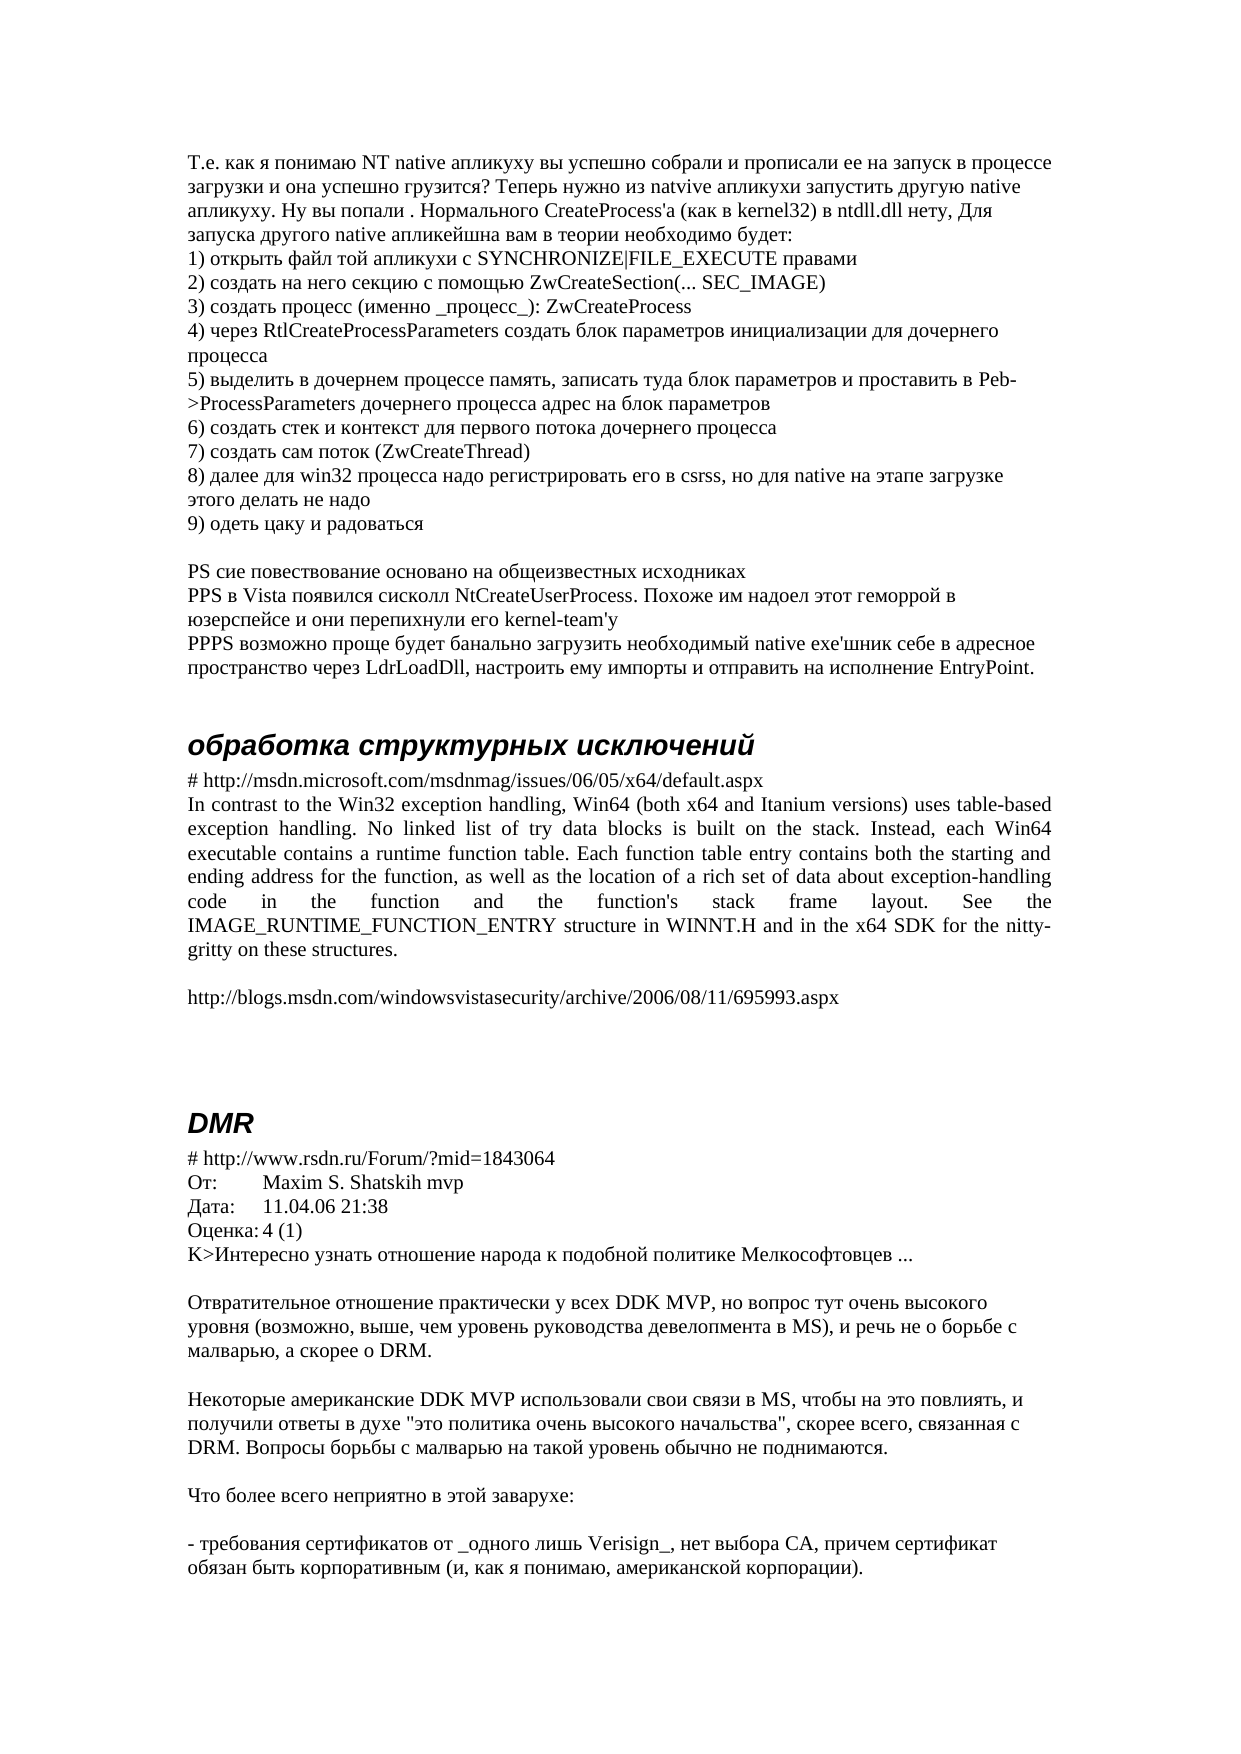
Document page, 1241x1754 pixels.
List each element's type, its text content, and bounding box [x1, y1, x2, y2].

text 7) создать сам поток (ZwCreateThread) [187, 439, 1053, 463]
text Оценка: 4 (1) [187, 1218, 1053, 1242]
text K>Интересно узнать отношение народа к подобной политике Мелкософтовцев ... [187, 1242, 1053, 1266]
text Дата: 11.04.06 21:38 [187, 1194, 1053, 1218]
text PPS в Vista появился сисколл NtCreateUserProcess. Похоже им надоел этот геморрой в юзерспейсе и они перепихнули его kernel-team'у [187, 583, 1053, 631]
text # http://www.rsdn.ru/Forum/?mid=1843064 [187, 1146, 1053, 1170]
text Отвратительное отношение практически у всех DDK MVP, но вопрос тут очень высокого уровня (возможно, выше, чем уровень руководства девелопмента в MS), и речь не о борьбе с малварью, а скорее о DRM. [187, 1290, 1053, 1362]
text - требования сертификатов от _одного лишь Verisign_, нет выбора CA, причем сертификат обязан быть корпоративным (и, как я понимаю, американской корпорации). [187, 1531, 1053, 1579]
text 3) создать процесс (именно _процесс_): ZwCreateProcess [187, 294, 1053, 318]
text PPPS возможно проще будет банально загрузить необходимый native exe'шник себе в адресное пространство через LdrLoadDll, настроить ему импорты и отправить на исполнение EntryPoint. [187, 631, 1053, 679]
text Некоторые американские DDK MVP использовали свои связи в MS, чтобы на это повлиять, и получили ответы в духе "это политика очень высокого начальства", скорее всего, связанная с DRM. Вопросы борьбы с малварью на такой уровень обычно не поднимаются. [187, 1386, 1053, 1459]
text # http://msdn.microsoft.com/msdnmag/issues/06/05/x64/default.aspx [187, 768, 1053, 792]
subtitle обработка структурных исключений [187, 728, 1053, 762]
text Что более всего неприятно в этой заварухе: [187, 1483, 1053, 1507]
text 4) через RtlCreateProcessParameters создать блок параметров инициализации для дочернего процесса [187, 318, 1053, 367]
text http://blogs.msdn.com/windowsvistasecurity/archive/2006/08/11/695993.aspx [187, 985, 1053, 1009]
text 9) одеть цаку и радоваться [187, 511, 1053, 535]
text In contrast to the Win32 exception handling, Win64 (both x64 and Itanium versions) uses table-based exception handling. No linked list of try data blocks is built on the stack. Instead, each Win64 executable contains a runtime function table. Each function table entry contains both the starting and ending address for the function, as well as the location of a rich set of data about exception-handling code in the function and the function's stack frame layout. See the IMAGE_RUNTIME_FUNCTION_ENTRY structure in WINNT.H and in the x64 SDK for the nitty-gritty on these structures. [187, 792, 1053, 961]
text Т.е. как я понимаю NT native апликуху вы успешно собрали и прописали ее на запуск в процессе загрузки и она успешно грузится? Теперь нужно из natvive апликухи запустить другую native апликуху. Ну вы попали . Нормального CreateProcess'а (как в kernel32) в ntdll.dll нету, Для запуска другого native апликейшна вам в теории необходимо будет: [187, 150, 1053, 246]
subtitle DMR [187, 1106, 1053, 1139]
text 6) создать стек и контекст для первого потока дочернего процесса [187, 415, 1053, 439]
text PS сие повествование основано на общеизвестных исходниках [187, 559, 1053, 583]
text 1) открыть файл той апликухи с SYNCHRONIZE|FILE_EXECUTE правами [187, 246, 1053, 270]
text 5) выделить в дочернем процессе память, записать туда блок параметров и проставить в Peb->ProcessParameters дочернего процесса адрес на блок параметров [187, 367, 1053, 415]
text 2) создать на него секцию с помощью ZwCreateSection(... SEC_IMAGE) [187, 270, 1053, 294]
text От: Maxim S. Shatskih mvp [187, 1170, 1053, 1194]
text 8) далее для win32 процесса надо регистрировать его в csrss, но для native на этапе загрузке этого делать не надо [187, 463, 1053, 511]
